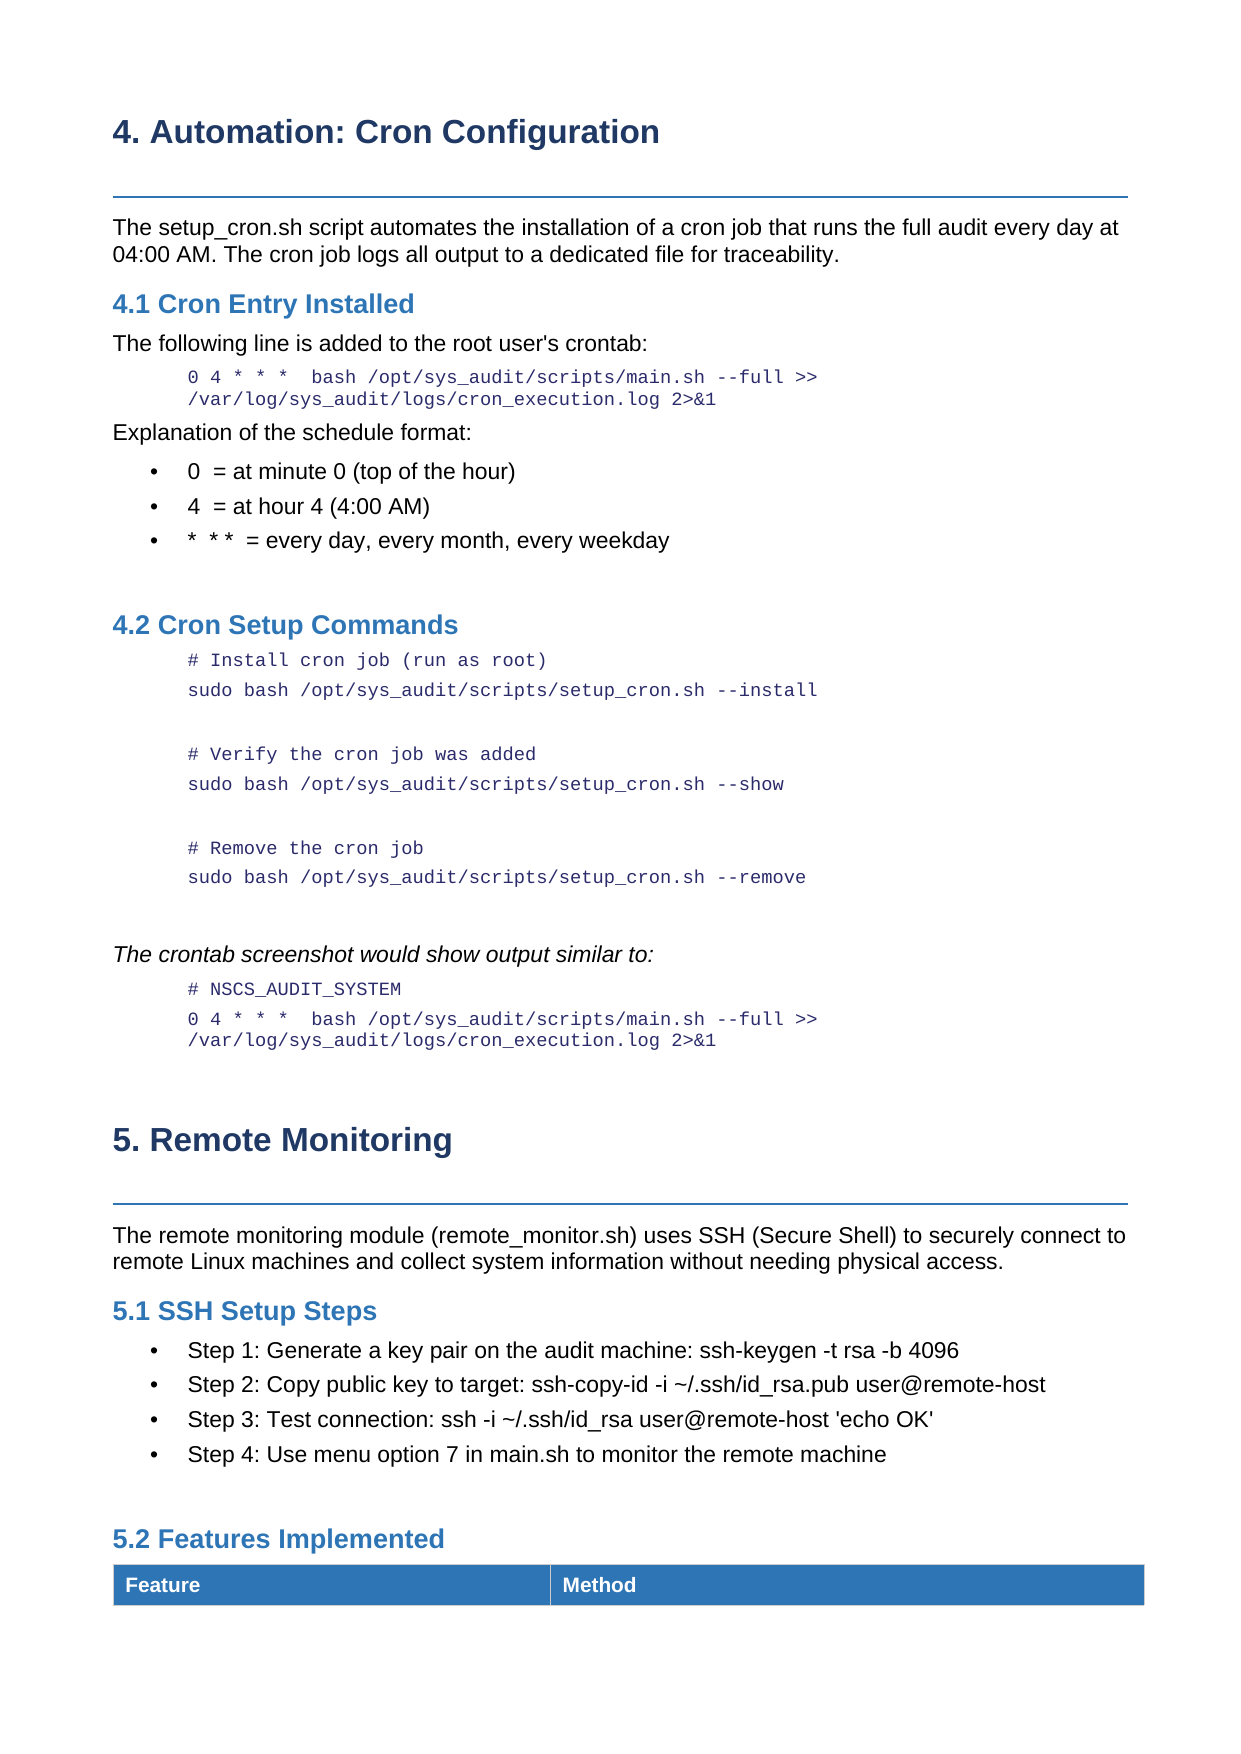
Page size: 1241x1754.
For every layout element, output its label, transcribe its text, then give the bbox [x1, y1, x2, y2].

text The crontab screenshot would show output similar to: [112, 941, 1128, 967]
text # NSCS_AUDIT_SYSTEM [187, 980, 1128, 1001]
list Step 2: Copy public key to target: ssh-copy-id -i ~/.ssh/id_rsa.pub user@remote-host [150, 1371, 1128, 1398]
text Explanation of the schedule format: [112, 419, 1128, 446]
text The remote monitoring module (remote_monitor.sh) uses SSH (Secure Shell) to securely connect to remote Linux machines and collect system information without needing physical access. [112, 1222, 1128, 1274]
subtitle 4. Automation: Cron Configuration [112, 112, 1128, 151]
subtitle 4.2 Cron Setup Commands [112, 609, 1128, 641]
list Step 4: Use menu option 7 in main.sh to monitor the remote machine [150, 1441, 1128, 1467]
text The following line is added to the root user's crontab: [112, 329, 1128, 356]
text 0 4 * * * bash /opt/sys_audit/scripts/main.sh --full >> /var/log/sys_audit/logs/cron_execution.log 2>&1 [187, 1009, 1128, 1052]
table_header Feature [114, 1565, 550, 1605]
text sudo bash /opt/sys_audit/scripts/setup_cron.sh --remove [187, 868, 1128, 889]
subtitle 5.1 SSH Setup Steps [112, 1295, 1128, 1326]
text The setup_cron.sh script automates the installation of a cron job that runs the full audit every day at 04:00 AM. The cron job logs all output to a dedicated file for traceability. [112, 214, 1128, 267]
text # Remove the cron job [187, 839, 1128, 860]
text # Install cron job (run as root) [187, 651, 1128, 672]
text sudo bash /opt/sys_audit/scripts/setup_cron.sh --show [187, 774, 1128, 796]
subtitle 4.1 Cron Entry Installed [112, 288, 1128, 319]
list 4 = at hour 4 (4:00 AM) [150, 493, 1128, 519]
list * * * = every day, every month, every weekday [150, 527, 1128, 554]
text # Verify the cron job was added [187, 745, 1128, 766]
list Step 1: Generate a key pair on the audit machine: ssh-keygen -t rsa -b 4096 [150, 1337, 1128, 1363]
text 0 4 * * * bash /opt/sys_audit/scripts/main.sh --full >> /var/log/sys_audit/logs/cron_execution.log 2>&1 [187, 368, 1128, 411]
subtitle 5. Remote Monitoring [112, 1120, 1128, 1158]
list 0 = at minute 0 (top of the hour) [150, 458, 1128, 484]
subtitle 5.2 Features Implemented [112, 1523, 1128, 1554]
text sudo bash /opt/sys_audit/scripts/setup_cron.sh --install [187, 681, 1128, 702]
table_header Method [551, 1565, 1144, 1605]
list Step 3: Test connection: ssh -i ~/.ssh/id_rsa user@remote-host 'echo OK' [150, 1406, 1128, 1432]
